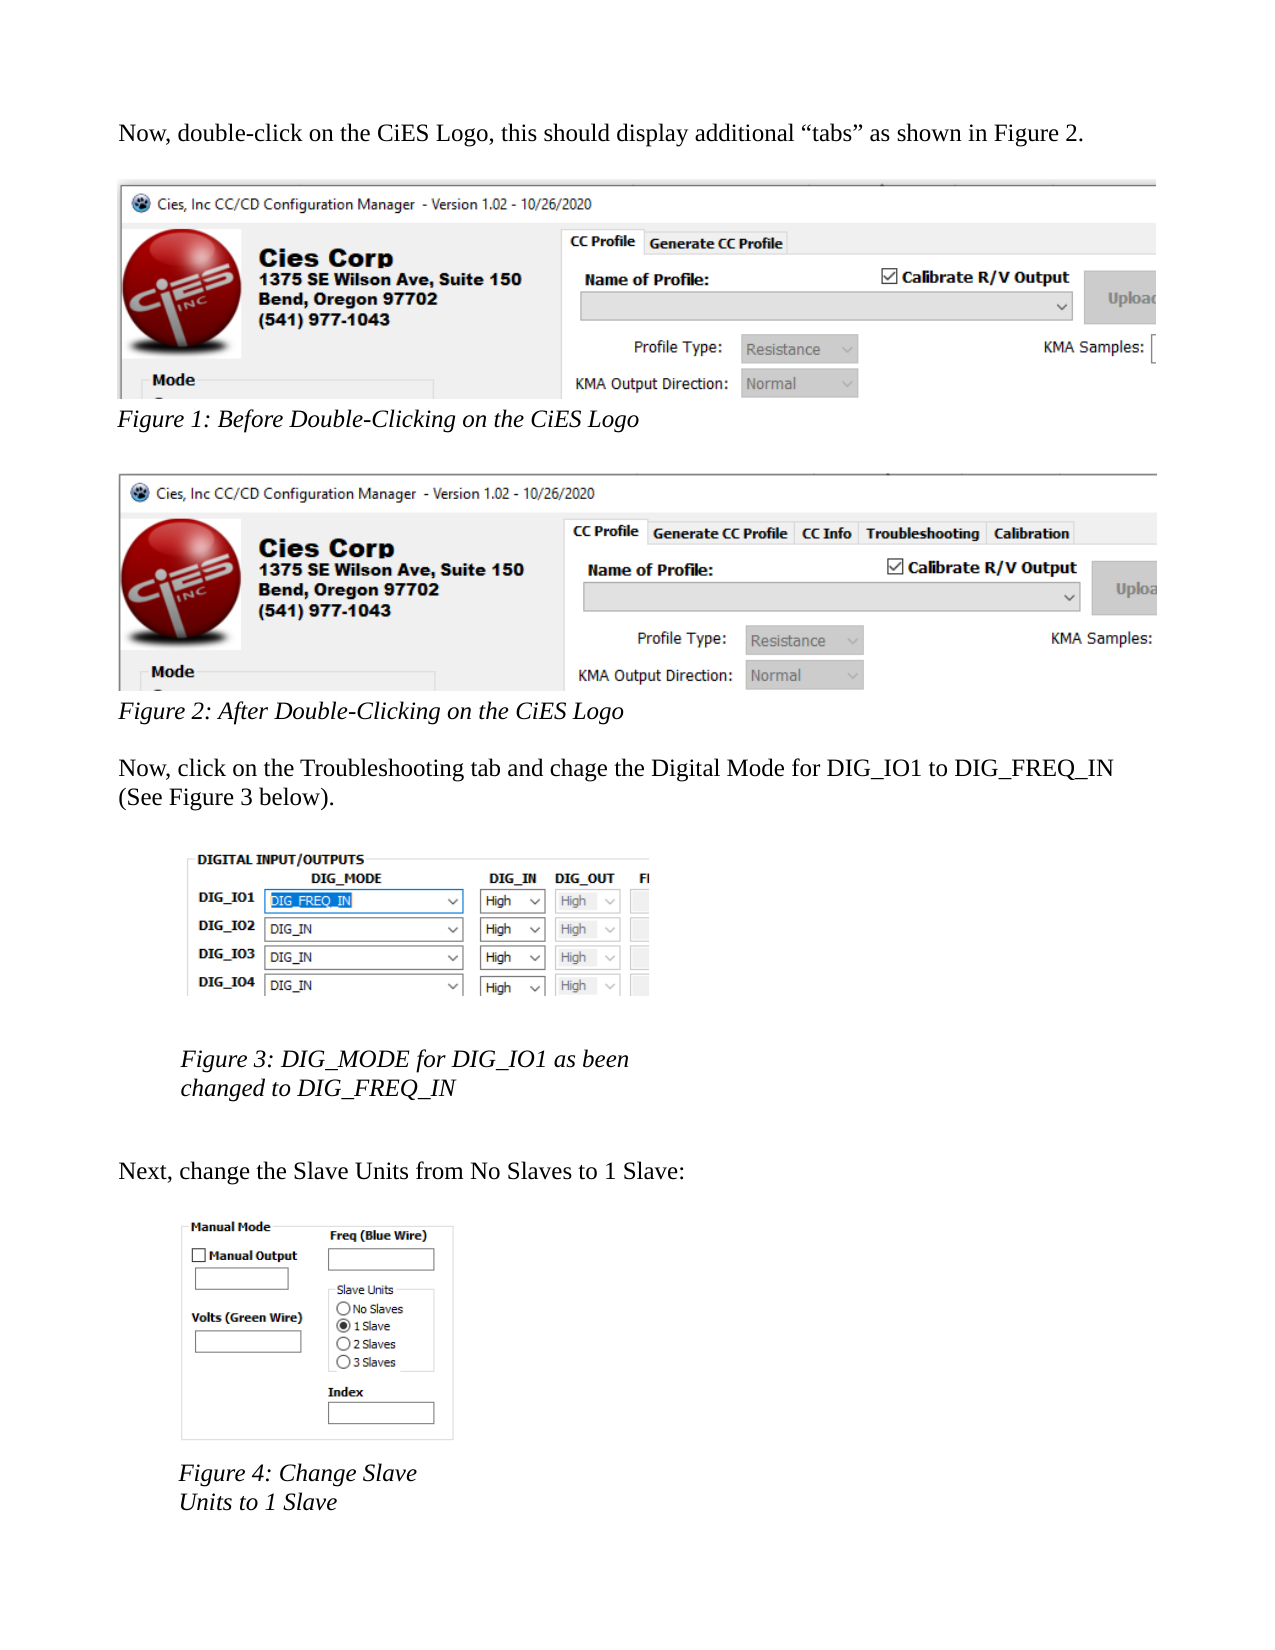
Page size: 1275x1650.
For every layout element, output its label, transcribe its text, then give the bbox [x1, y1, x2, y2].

text Figure 3: DIG_MODE for DIG_IO1 as been changed to DIG_FREQ_IN [180, 996, 649, 1102]
text Figure 2: After Double-Clicking on the CiES Logo [118, 691, 1157, 725]
picture [117, 179, 1156, 399]
picture [180, 842, 650, 996]
text Figure 1: Before Double-Clicking on the CiES Logo [117, 399, 1156, 433]
text Next, change the Slave Units from No Slaves to 1 Slave: [118, 1156, 1157, 1185]
picture [178, 1212, 460, 1453]
text Now, click on the Troubleshooting tab and chage the Digital Mode for DIG_IO1 to DIG_FREQ_IN (See Figure 3 below). [118, 753, 1157, 811]
picture [118, 473, 1157, 691]
text Figure 4: Change Slave Units to 1 Slave [178, 1453, 459, 1515]
text Now, double-click on the CiES Logo, this should display additional “tabs” as shown in Figure 2. [118, 118, 1157, 147]
